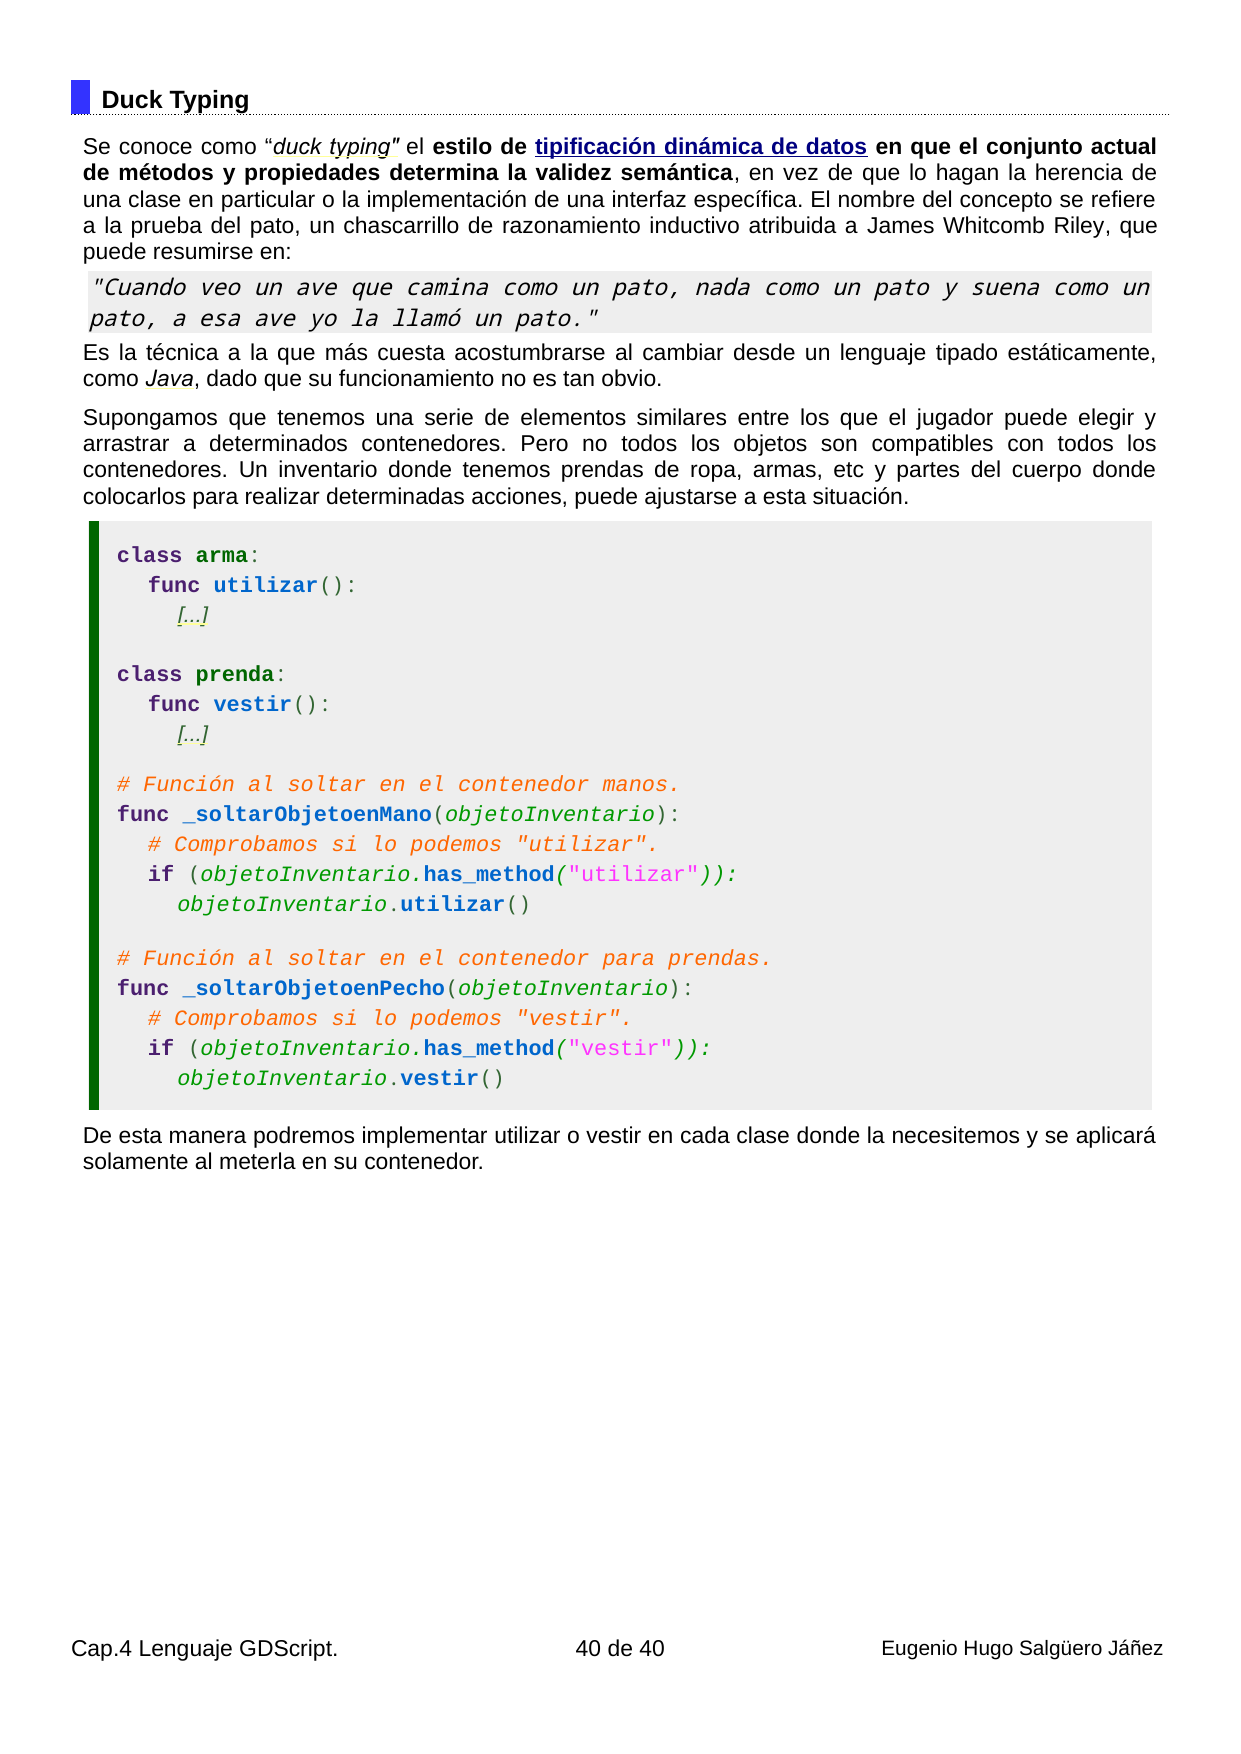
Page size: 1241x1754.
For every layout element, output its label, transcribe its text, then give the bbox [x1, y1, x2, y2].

text Supongamos que tenemos una serie de elementos similares entre los que el jugador puede elegir y arrastrar a determinados contenedores. Pero no todos los objetos son compatibles con todos los contenedores. Un inventario donde tenemos prendas de ropa, armas, etc y partes del cuerpo donde colocarlos para realizar determinadas acciones, puede ajustarse a esta situación. [83, 403, 1158, 509]
text Es la técnica a la que más cuesta acostumbrarse al cambiar desde un lenguaje tipado estáticamente, como Java, dado que su funcionamiento no es tan obvio. [83, 339, 1158, 392]
text class prenda: [99, 658, 1152, 688]
text Se conoce como “duck typing" el estilo de tipificación dinámica de datos en que el conjunto actual de métodos y propiedades determina la validez semántica, en vez de que lo hagan la herencia de una clase en particular o la implementación de una interfaz específica. El nombre del concepto se refiere a la prueba del pato, un chascarrillo de razonamiento inductivo atribuida a James Whitcomb Riley, que puede resumirse en: [83, 133, 1158, 264]
text [...] [99, 598, 1152, 628]
text func vestir(): [99, 688, 1152, 718]
text func _soltarObjetoenPecho(objetoInventario): [99, 972, 1152, 1002]
text # Comprobamos si lo podemos "vestir". [99, 1002, 1152, 1032]
text if (objetoInventario.has_method("vestir")): [99, 1032, 1152, 1062]
text func utilizar(): [99, 568, 1152, 598]
text "Cuando veo un ave que camina como un pato, nada como un pato y suena como un pato, a esa ave yo la llamó un pato." [88, 271, 1152, 333]
text # Comprobamos si lo podemos "utilizar". [99, 827, 1152, 857]
text class arma: [99, 521, 1152, 568]
text # Función al soltar en el contenedor manos. [99, 773, 1152, 797]
text # Función al soltar en el contenedor para prendas. [99, 947, 1152, 972]
text if (objetoInventario.has_method("utilizar")): [99, 857, 1152, 887]
text objetoInventario.vestir() [99, 1062, 1152, 1110]
text func _soltarObjetoenMano(objetoInventario): [99, 797, 1152, 827]
subtitle Duck Typing [71, 79, 1169, 114]
text De esta manera podremos implementar utilizar o vestir en cada clase donde la necesitemos y se aplicará solamente al meterla en su contenedor. [83, 1122, 1158, 1174]
text [...] [99, 718, 1152, 748]
text objetoInventario.utilizar() [99, 887, 1152, 917]
